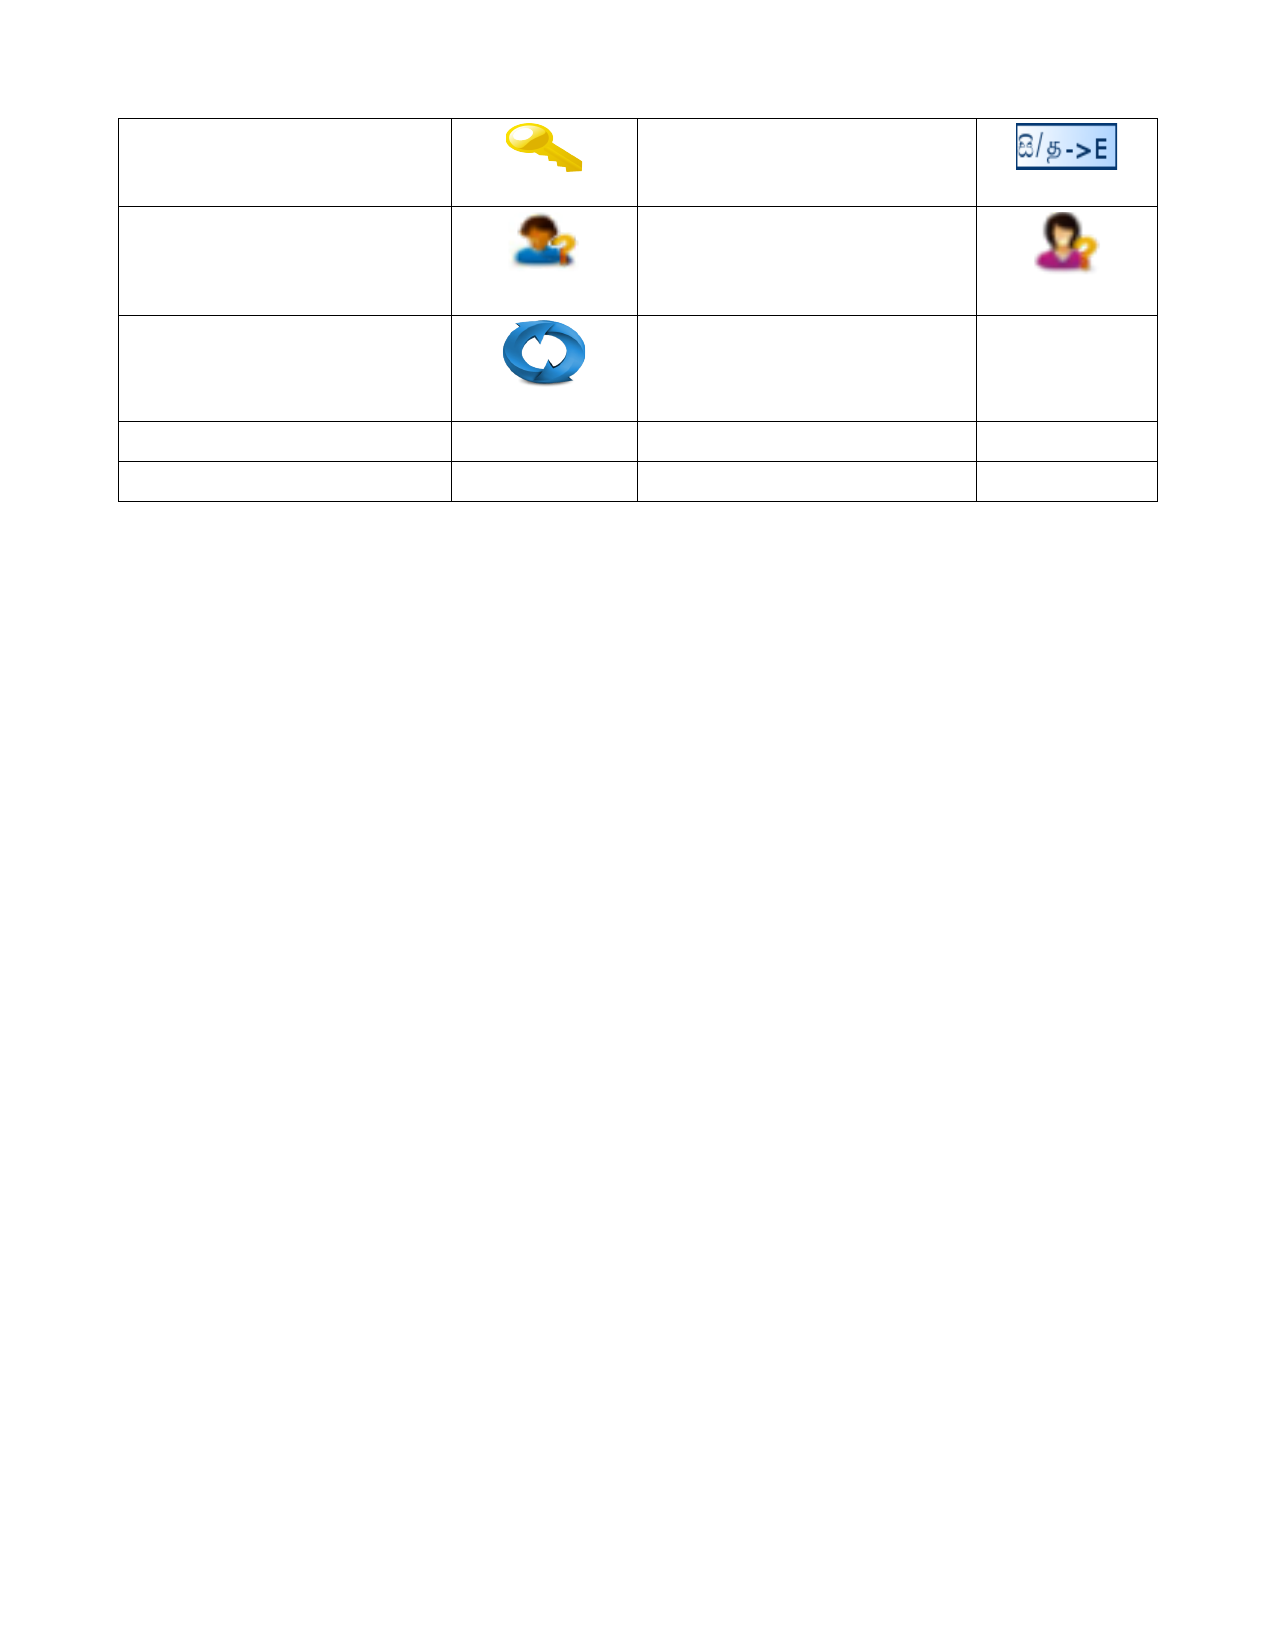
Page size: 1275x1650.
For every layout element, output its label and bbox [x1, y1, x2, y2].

table_cell [977, 422, 1157, 461]
picture [507, 212, 582, 274]
table_cell [452, 462, 637, 501]
table_cell [977, 119, 1157, 169]
table_cell [638, 462, 976, 501]
table_cell [977, 207, 1157, 314]
table_cell [452, 316, 637, 421]
table_cell [452, 119, 637, 206]
table_cell [119, 119, 451, 206]
table_cell [977, 316, 1157, 421]
table_cell [119, 207, 451, 314]
table_cell [119, 316, 451, 421]
table_cell [977, 170, 1157, 206]
table_cell [452, 422, 637, 461]
table_cell [638, 119, 976, 206]
picture [502, 320, 586, 387]
table_cell [977, 462, 1157, 501]
picture [506, 123, 583, 172]
picture [1016, 123, 1118, 170]
picture [1030, 212, 1103, 280]
table_cell [638, 207, 976, 314]
table_cell [119, 422, 451, 461]
table_cell [452, 207, 637, 314]
table_cell [119, 462, 451, 501]
table_cell [638, 422, 976, 461]
table_cell [638, 316, 976, 421]
